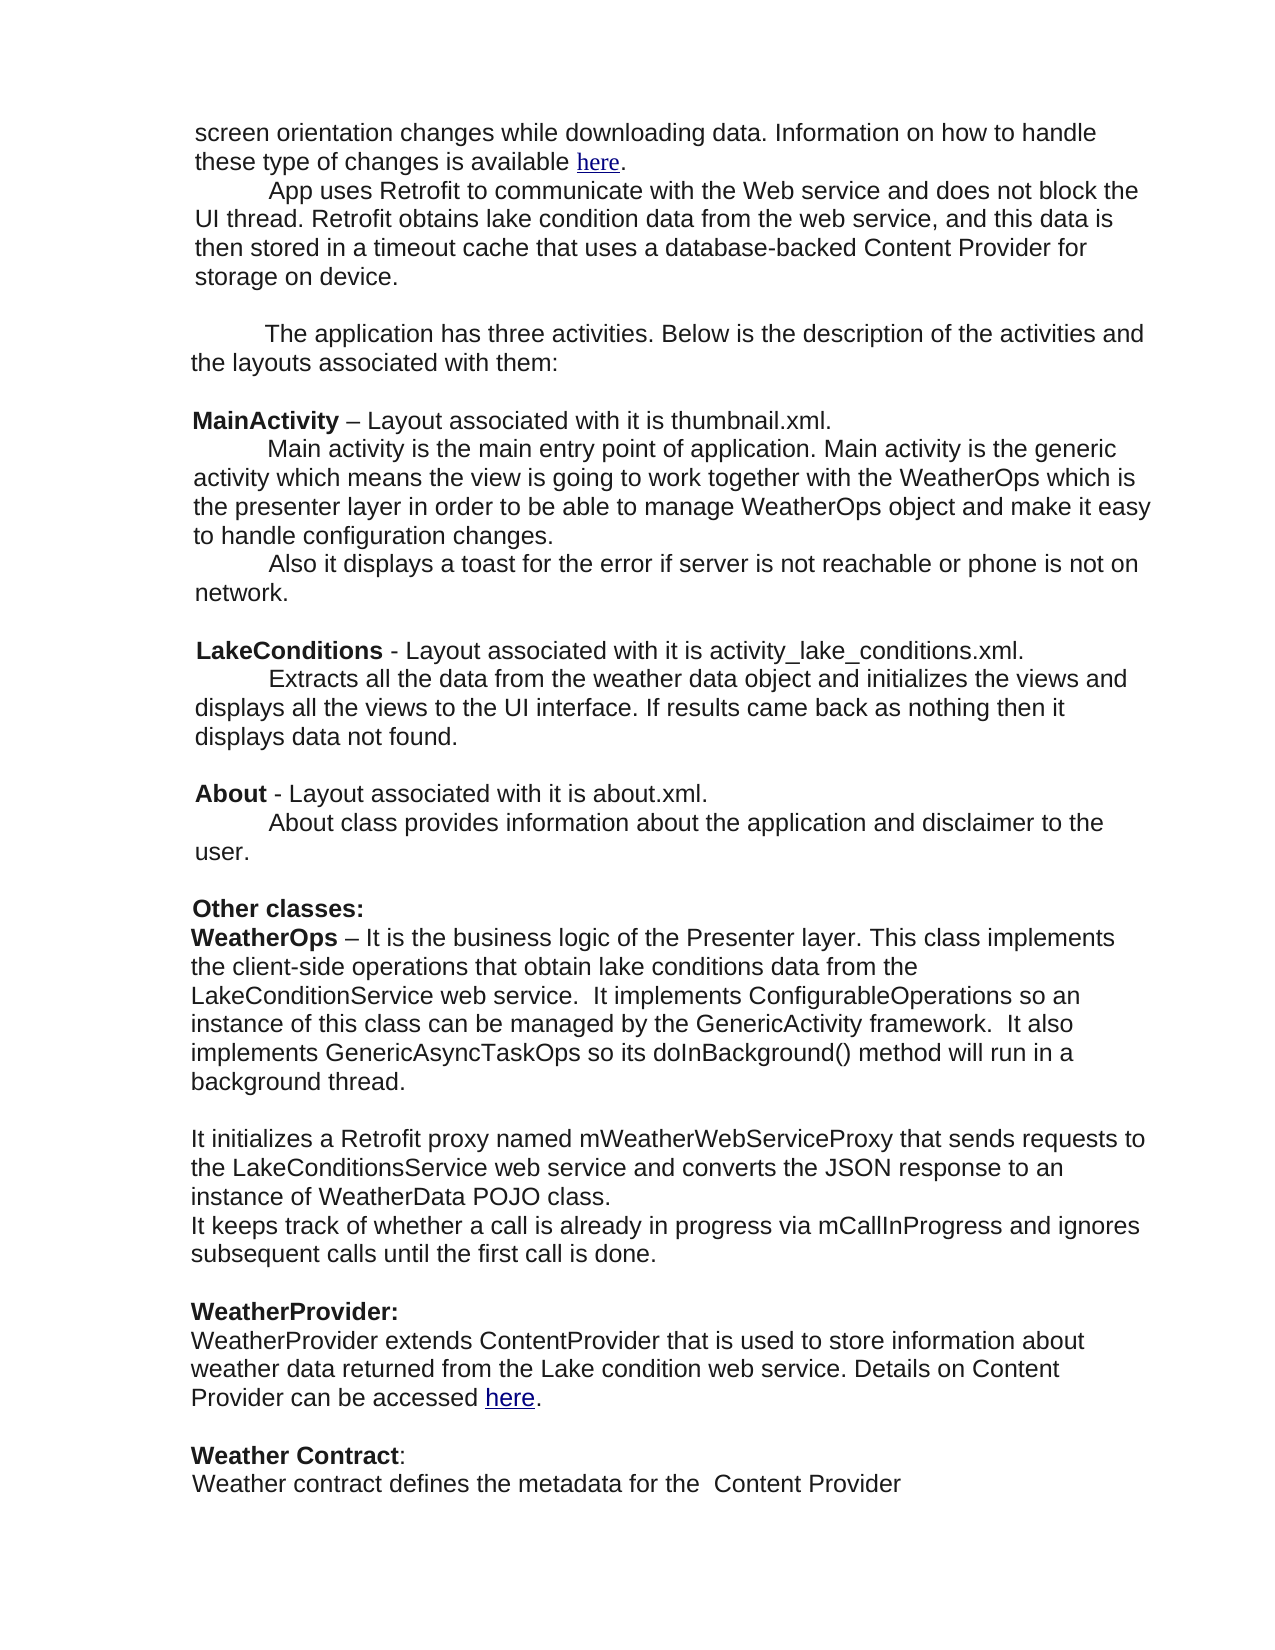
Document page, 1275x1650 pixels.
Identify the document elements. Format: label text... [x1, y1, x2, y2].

text Main activity is the main entry point of application. Main activity is the generic activity which means the view is going to work together with the WeatherOps which is the presenter layer in order to be able to manage WeatherOps object and make it easy to handle configuration changes. [193, 434, 1157, 549]
text WeatherProvider: [191, 1297, 1157, 1326]
text The application has three activities. Below is the description of the activities and the layouts associated with them: [191, 319, 1157, 377]
text About class provides information about the application and disclaimer to the user. [194, 808, 1157, 866]
list LakeConditions - Layout associated with it is activity_lake_conditions.xml. [196, 636, 1157, 664]
text WeatherProvider extends ContentProvider that is used to store information about weather data returned from the Lake condition web service. Details on Content Provider can be accessed here. [191, 1326, 1157, 1412]
text Other classes: [118, 894, 1157, 923]
text WeatherOps – It is the business logic of the Presenter layer. This class implements the client-side operations that obtain lake conditions data from the LakeConditionService web service. It implements ConfigurableOperations so an instance of this class can be managed by the GenericActivity framework. It also implements GenericAsyncTaskOps so its doInBackground() method will run in a background thread. [191, 923, 1157, 1096]
text Weather Contract: [191, 1441, 1157, 1469]
text Also it displays a toast for the error if server is not reachable or phone is not on network. [194, 549, 1157, 607]
text Weather contract defines the metadata for the Content Provider [192, 1469, 1157, 1498]
text It keeps track of whether a call is already in progress via mCallInProgress and ignores subsequent calls until the first call is done. [191, 1211, 1157, 1268]
text It initializes a Retrofit proxy named mWeatherWebServiceProxy that sends requests to the LakeConditionsService web service and converts the JSON response to an instance of WeatherData POJO class. [191, 1124, 1157, 1211]
text App uses Retrofit to communicate with the Web service and does not block the UI thread. Retrofit obtains lake condition data from the web service, and this data is then stored in a timeout cache that uses a database-backed Content Provider for storage on device. [194, 176, 1157, 291]
text MainActivity – Layout associated with it is thumbnail.xml. [118, 406, 1157, 434]
list About - Layout associated with it is about.xml. [194, 779, 1157, 808]
text screen orientation changes while downloading data. Information on how to handle these type of changes is available here. [194, 118, 1157, 176]
text Extracts all the data from the weather data object and initializes the views and displays all the views to the UI interface. If results came back as nothing then it displays data not found. [194, 664, 1157, 751]
